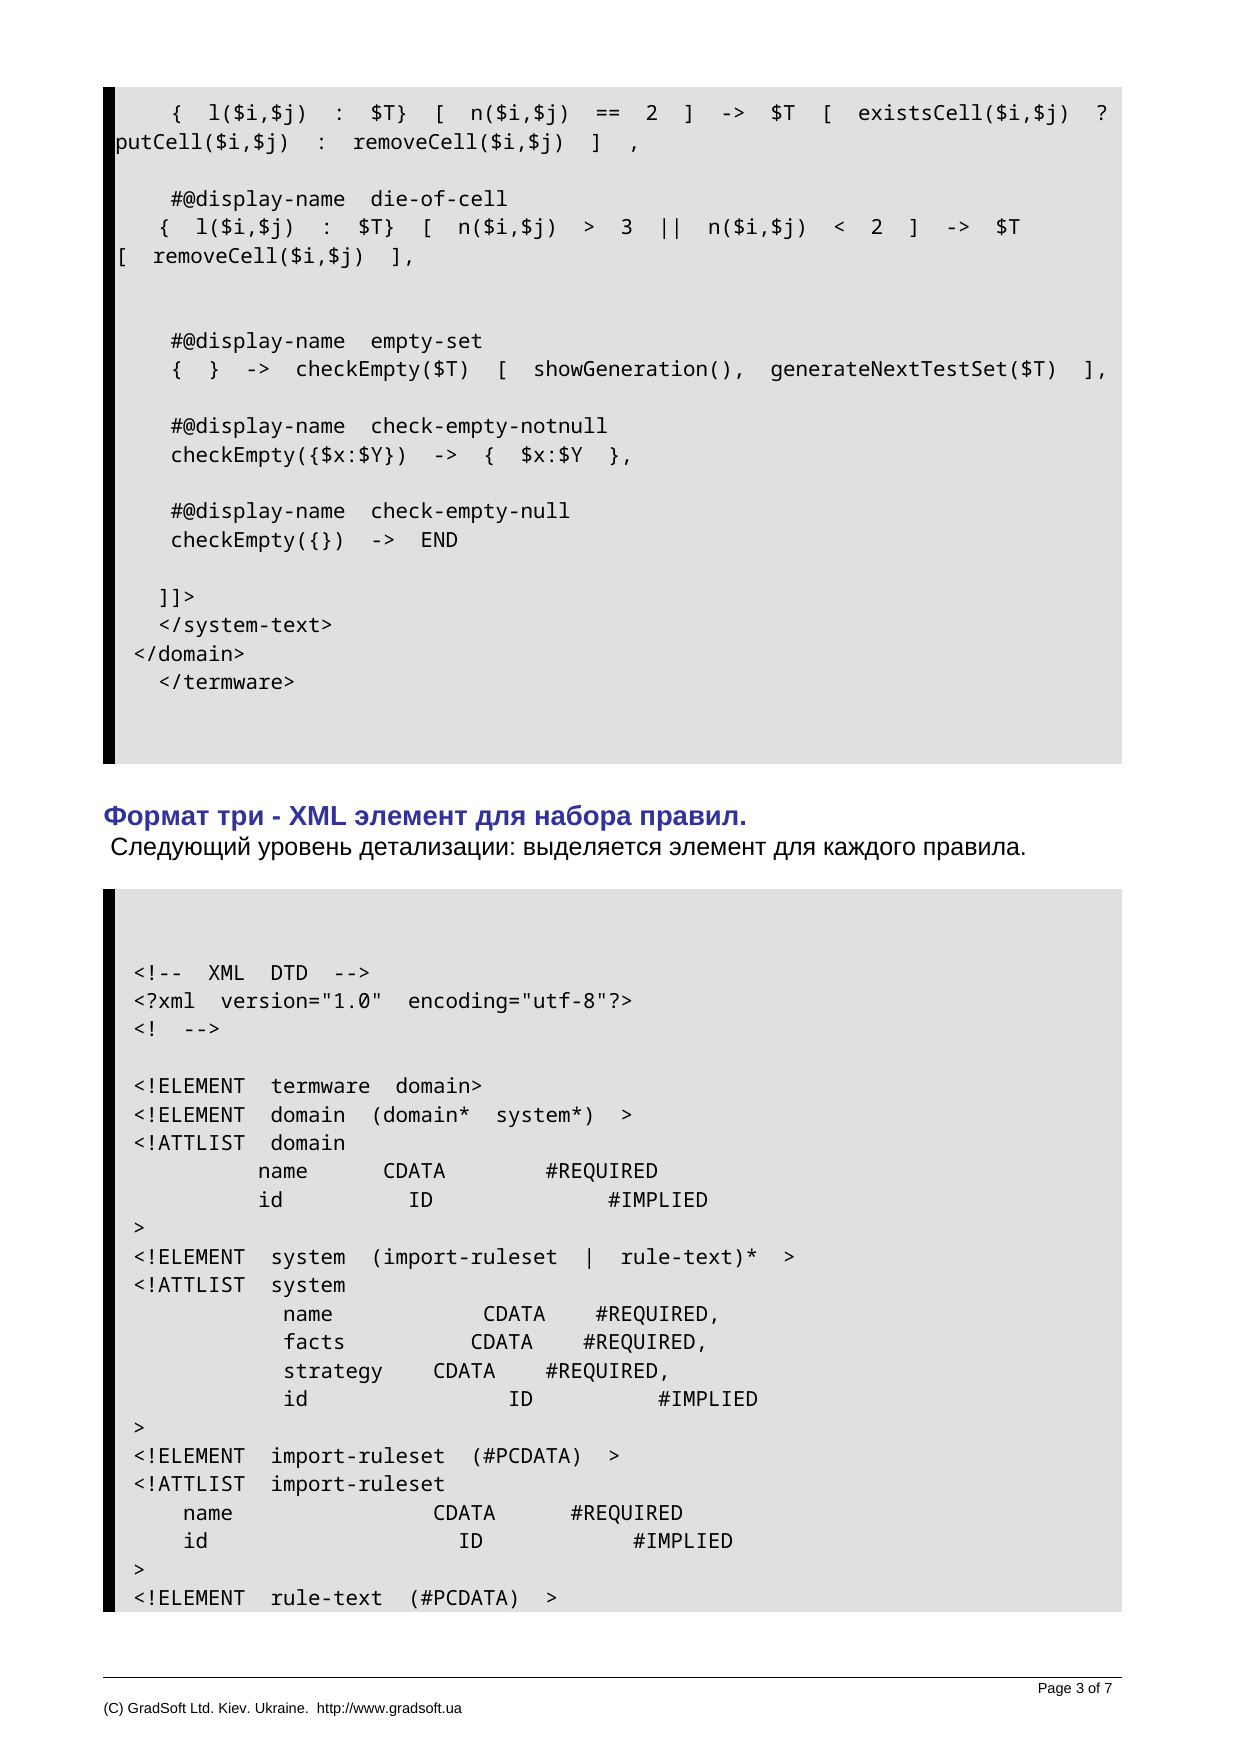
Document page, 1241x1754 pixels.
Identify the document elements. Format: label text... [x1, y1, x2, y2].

list <!-- XML DTD --> [115, 958, 1122, 986]
list </system-text> [115, 610, 1122, 639]
list name CDATA #REQUIRED [115, 1157, 1122, 1185]
list #@display-name check-empty-null [115, 497, 1122, 525]
list #@display-name check-empty-notnull [115, 411, 1122, 440]
list id ID #IMPLIED [115, 1526, 1122, 1555]
subtitle Формат три - XML элемент для набора правил. [103, 800, 1122, 831]
text Следующий уровень детализации: выделяется элемент для каждого правила. [103, 831, 1122, 860]
list name CDATA #REQUIRED, [115, 1299, 1122, 1327]
list facts CDATA #REQUIRED, [115, 1327, 1122, 1356]
list name CDATA #REQUIRED [115, 1498, 1122, 1526]
list checkEmpty({$x:$Y}) -> { $x:$Y }, [115, 440, 1122, 468]
list #@display-name die-of-cell [115, 184, 1122, 212]
list ]]> [115, 582, 1122, 610]
list <!ELEMENT termware domain> [115, 1071, 1122, 1100]
list <!ELEMENT system (import-ruleset | rule-text)* > [115, 1242, 1122, 1270]
list > [115, 1555, 1122, 1583]
list { } -> checkEmpty($T) [ showGeneration(), generateNextTestSet($T) ], [115, 354, 1122, 383]
list > [115, 1213, 1122, 1242]
list > [115, 1413, 1122, 1441]
list { l($i,$j) : $T} [ n($i,$j) == 2 ] -> $T [ existsCell($i,$j) ? putCell($i,$j) : removeCell($i,$j) ] , [115, 87, 1122, 155]
list #@display-name empty-set [115, 326, 1122, 354]
list <! --> [115, 1014, 1122, 1043]
list { l($i,$j) : $T} [ n($i,$j) > 3 || n($i,$j) < 2 ] -> $T [ removeCell($i,$j) ], [115, 212, 1122, 269]
list <!ELEMENT import-ruleset (#PCDATA) > [115, 1441, 1122, 1469]
list checkEmpty({}) -> END [115, 525, 1122, 553]
list <!ELEMENT rule-text (#PCDATA) > [115, 1583, 1122, 1612]
list </domain> [115, 639, 1122, 667]
list <!ATTLIST system [115, 1270, 1122, 1299]
list id ID #IMPLIED [115, 1185, 1122, 1213]
list id ID #IMPLIED [115, 1384, 1122, 1413]
list strategy CDATA #REQUIRED, [115, 1356, 1122, 1384]
list </termware> [115, 667, 1122, 696]
list <?xml version="1.0" encoding="utf-8"?> [115, 986, 1122, 1014]
list <!ATTLIST domain [115, 1128, 1122, 1157]
list <!ELEMENT domain (domain* system*) > [115, 1100, 1122, 1128]
list <!ATTLIST import-ruleset [115, 1469, 1122, 1498]
